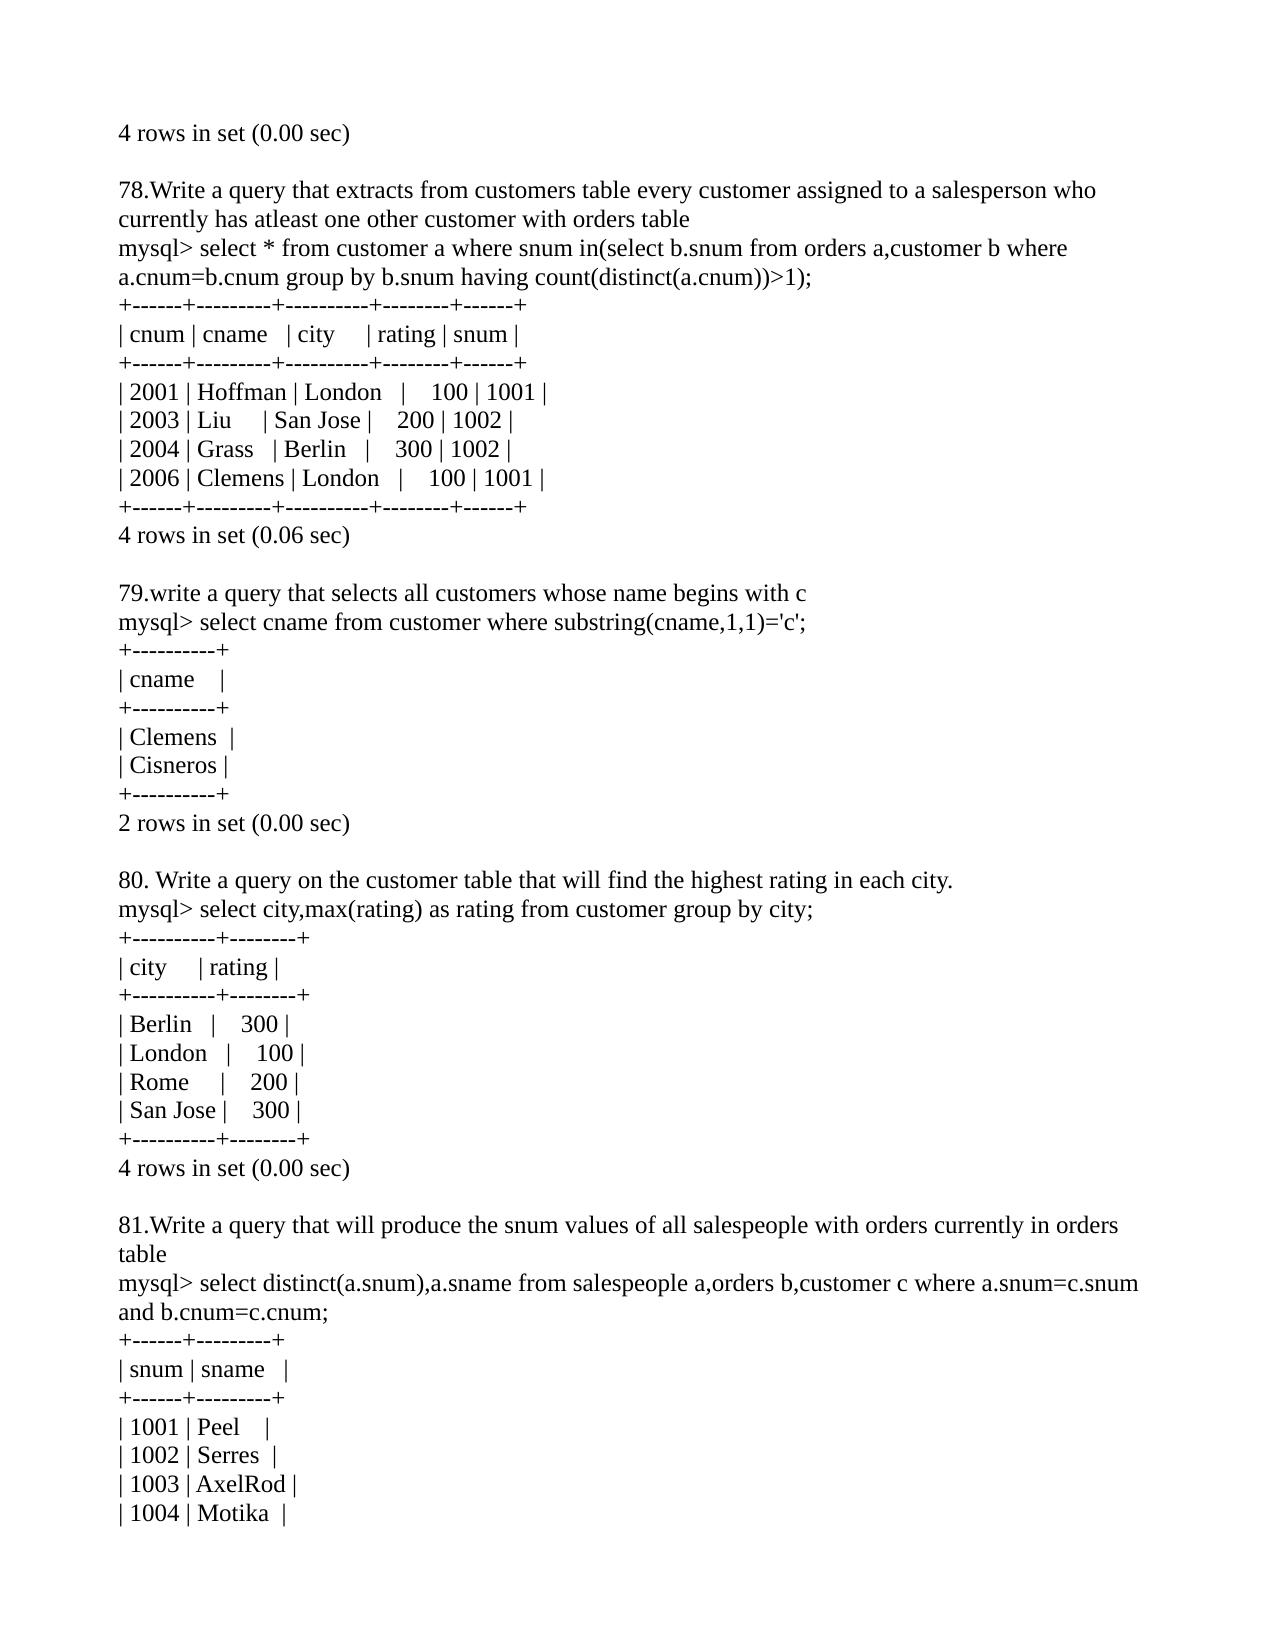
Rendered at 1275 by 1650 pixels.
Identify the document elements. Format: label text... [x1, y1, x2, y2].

text | city | rating | [118, 952, 1157, 981]
text | San Jose | 300 | [118, 1096, 1157, 1124]
text +------+---------+----------+--------+------+ [118, 348, 1157, 377]
text | 1003 | AxelRod | [118, 1469, 1157, 1498]
text | 1001 | Peel | [118, 1412, 1157, 1441]
text 4 rows in set (0.06 sec) [118, 521, 1157, 549]
text | London | 100 | [118, 1038, 1157, 1067]
text 81.Write a query that will produce the snum values of all salespeople with orders currently in orders table [118, 1211, 1157, 1268]
text +----------+--------+ [118, 923, 1157, 952]
text mysql> select * from customer a where snum in(select b.snum from orders a,customer b where a.cnum=b.cnum group by b.snum having count(distinct(a.cnum))>1); [118, 233, 1157, 291]
text +------+---------+----------+--------+------+ [118, 291, 1157, 319]
text mysql> select distinct(a.snum),a.sname from salespeople a,orders b,customer c where a.snum=c.snum and b.cnum=c.cnum; [118, 1268, 1157, 1326]
text | Clemens | [118, 722, 1157, 751]
text mysql> select cname from customer where substring(cname,1,1)='c'; [118, 607, 1157, 636]
text | Cisneros | [118, 751, 1157, 779]
text | 1002 | Serres | [118, 1441, 1157, 1469]
text | 2006 | Clemens | London | 100 | 1001 | [118, 463, 1157, 492]
text +----------+ [118, 636, 1157, 664]
text 2 rows in set (0.00 sec) [118, 808, 1157, 837]
text 78.Write a query that extracts from customers table every customer assigned to a salesperson who currently has atleast one other customer with orders table [118, 176, 1157, 233]
text | 2003 | Liu | San Jose | 200 | 1002 | [118, 406, 1157, 434]
text | cnum | cname | city | rating | snum | [118, 319, 1157, 348]
text | Berlin | 300 | [118, 1009, 1157, 1038]
text +------+---------+ [118, 1326, 1157, 1354]
text +------+---------+----------+--------+------+ [118, 492, 1157, 521]
text 80. Write a query on the customer table that will find the highest rating in each city. [118, 866, 1157, 894]
text 79.write a query that selects all customers whose name begins with c [118, 578, 1157, 607]
text +----------+--------+ [118, 1124, 1157, 1153]
text | 1004 | Motika | [118, 1498, 1157, 1527]
text +----------+ [118, 693, 1157, 722]
text | cname | [118, 664, 1157, 693]
text mysql> select city,max(rating) as rating from customer group by city; [118, 894, 1157, 923]
text +----------+ [118, 779, 1157, 808]
text | Rome | 200 | [118, 1067, 1157, 1096]
text | 2001 | Hoffman | London | 100 | 1001 | [118, 377, 1157, 406]
text | snum | sname | [118, 1354, 1157, 1383]
text +----------+--------+ [118, 981, 1157, 1009]
text +------+---------+ [118, 1383, 1157, 1412]
text | 2004 | Grass | Berlin | 300 | 1002 | [118, 434, 1157, 463]
text 4 rows in set (0.00 sec) [118, 118, 1157, 147]
text 4 rows in set (0.00 sec) [118, 1153, 1157, 1182]
